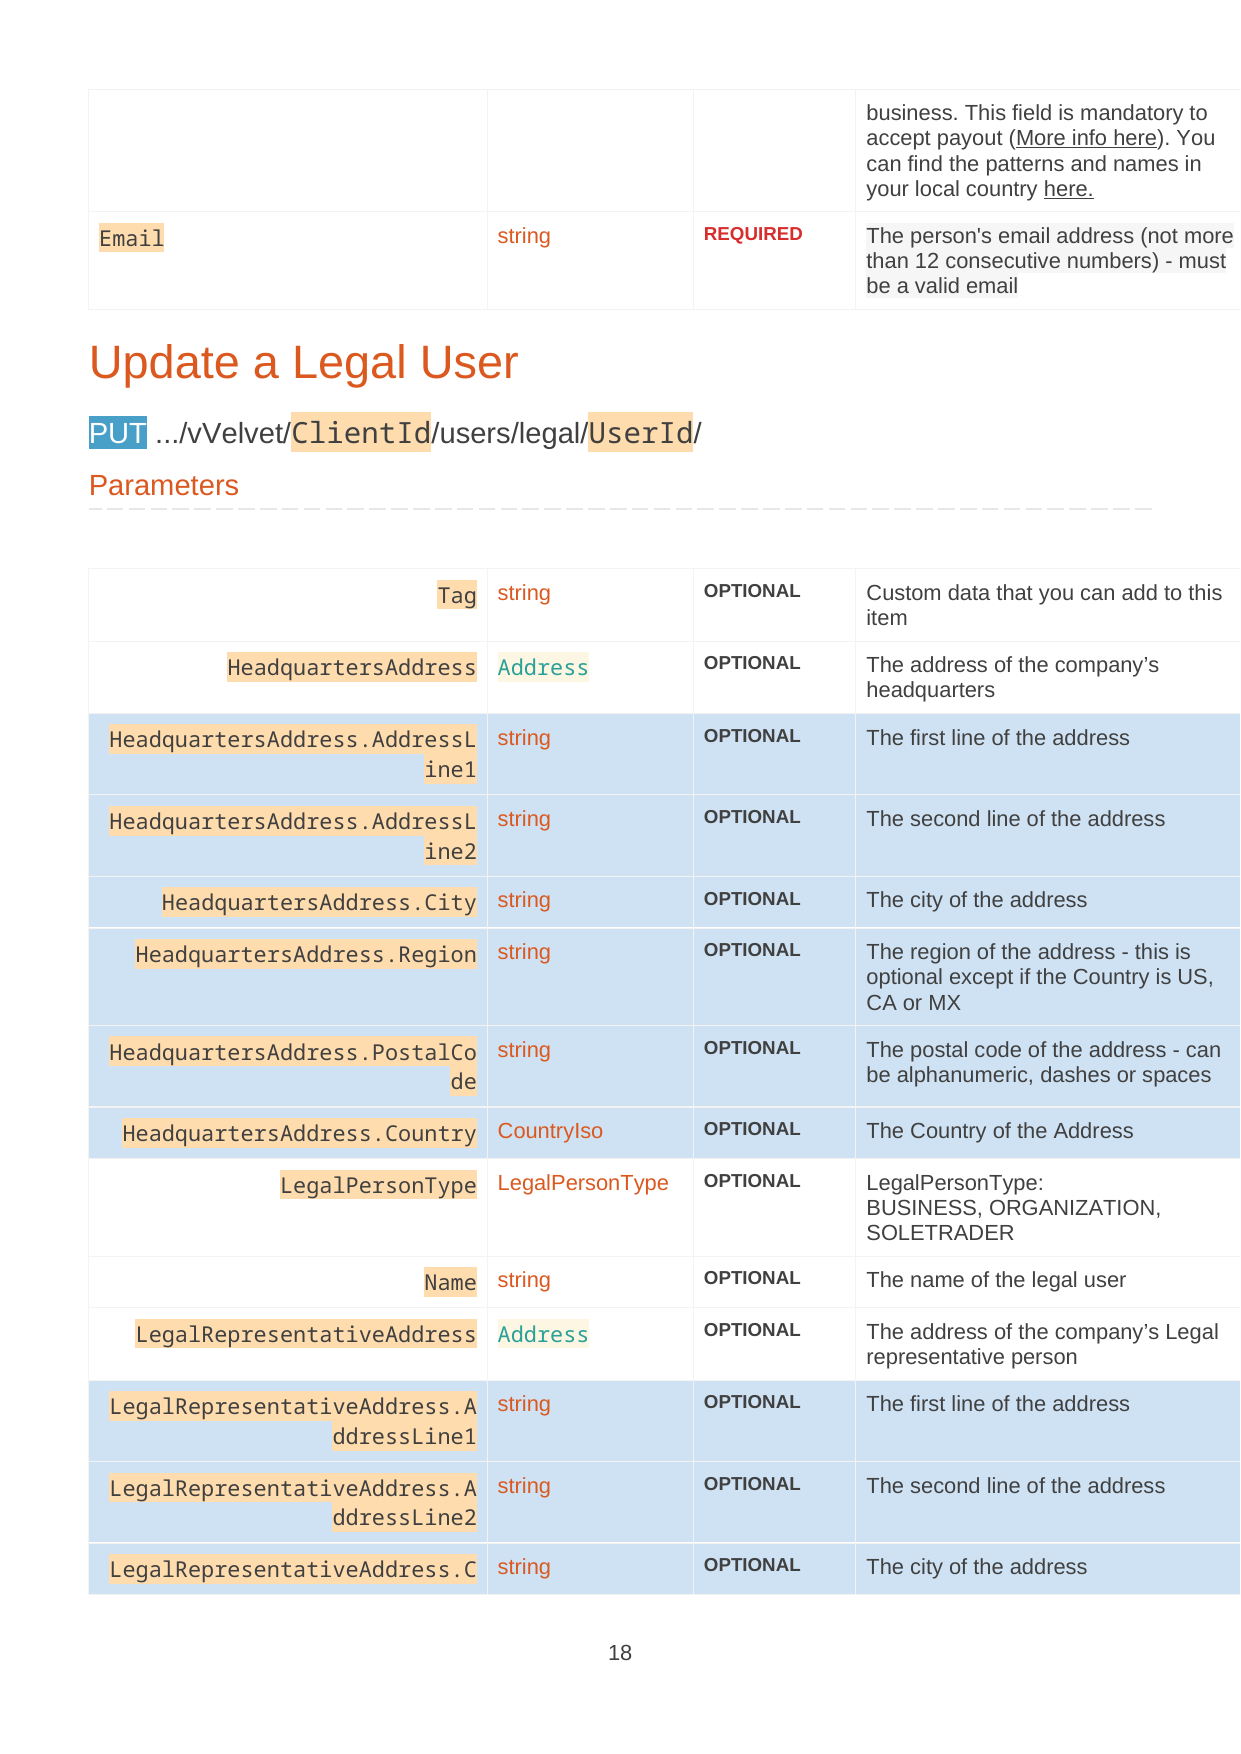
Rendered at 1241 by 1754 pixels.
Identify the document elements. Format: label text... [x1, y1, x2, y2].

table_cell HeadquartersAddress.Country [89, 1108, 487, 1158]
table_cell The city of the address [856, 877, 1240, 927]
table_cell Address [488, 642, 693, 713]
table_cell HeadquartersAddress.PostalCode [89, 1026, 487, 1106]
table_cell LegalPersonType [89, 1159, 487, 1256]
table_cell OPTIONAL [694, 1308, 855, 1379]
table_cell string [488, 1462, 693, 1542]
table_cell string [488, 212, 693, 309]
table_cell [694, 90, 855, 211]
table_cell LegalRepresentativeAddress.AddressLine2 [89, 1462, 487, 1542]
table_cell HeadquartersAddress.Region [89, 929, 487, 1025]
table_cell CountryIso [488, 1108, 693, 1158]
table_cell OPTIONAL [694, 714, 855, 794]
table_header OPTIONAL [694, 569, 855, 641]
table_cell OPTIONAL [694, 1381, 855, 1461]
table_cell OPTIONAL [694, 1544, 855, 1594]
table_cell OPTIONAL [694, 642, 855, 713]
table_cell string [488, 714, 693, 794]
table_header string [488, 569, 693, 641]
table_cell The city of the address [856, 1544, 1240, 1594]
table_cell OPTIONAL [694, 795, 855, 876]
table_cell HeadquartersAddress.AddressLine2 [89, 795, 487, 876]
table_cell The address of the company’s headquarters [856, 642, 1240, 713]
table_cell OPTIONAL [694, 1257, 855, 1307]
table_cell The postal code of the address - can be alphanumeric, dashes or spaces [856, 1026, 1240, 1106]
table_cell OPTIONAL [694, 877, 855, 927]
table_cell string [488, 1026, 693, 1106]
table_cell REQUIRED [694, 212, 855, 309]
table_cell string [488, 877, 693, 927]
table_cell HeadquartersAddress.AddressLine1 [89, 714, 487, 794]
table_cell Address [488, 1308, 693, 1379]
table_cell string [488, 1544, 693, 1594]
table_cell Email [89, 212, 487, 309]
subtitle Parameters [88, 468, 1152, 509]
table_cell business. This field is mandatory to accept payout (More info here). You can find the patterns and names in your local country here. [856, 90, 1240, 211]
table_header Custom data that you can add to this item [856, 569, 1240, 641]
table_cell The first line of the address [856, 1381, 1240, 1461]
subtitle PUT .../vVelvet/ClientId/users/legal/UserId/ [88, 412, 1152, 452]
table_cell OPTIONAL [694, 1159, 855, 1256]
table_cell The address of the company’s Legal representative person [856, 1308, 1240, 1379]
table_cell HeadquartersAddress.City [89, 877, 487, 927]
table_cell LegalPersonType: BUSINESS, ORGANIZATION, SOLETRADER [856, 1159, 1240, 1256]
table_cell OPTIONAL [694, 929, 855, 1025]
table_cell string [488, 1381, 693, 1461]
table_cell [488, 90, 693, 211]
table_cell OPTIONAL [694, 1108, 855, 1158]
subtitle Update a Legal User [88, 335, 1152, 389]
table_cell The region of the address - this is optional except if the Country is US, CA or MX [856, 929, 1240, 1025]
table_cell [89, 90, 487, 211]
table_cell string [488, 929, 693, 1025]
table_cell The second line of the address [856, 795, 1240, 876]
table_cell OPTIONAL [694, 1462, 855, 1542]
table_cell string [488, 1257, 693, 1307]
table_cell The first line of the address [856, 714, 1240, 794]
table_cell The second line of the address [856, 1462, 1240, 1542]
table_cell LegalRepresentativeAddress.C [89, 1544, 487, 1594]
table_cell string [488, 795, 693, 876]
table_header Tag [89, 569, 487, 641]
table_cell The name of the legal user [856, 1257, 1240, 1307]
table_cell LegalRepresentativeAddress.AddressLine1 [89, 1381, 487, 1461]
table_cell Name [89, 1257, 487, 1307]
table_cell The person's email address (not more than 12 consecutive numbers) - must be a valid email [856, 212, 1240, 309]
table_cell HeadquartersAddress [89, 642, 487, 713]
table_cell LegalRepresentativeAddress [89, 1308, 487, 1379]
table_cell The Country of the Address [856, 1108, 1240, 1158]
table_cell LegalPersonType [488, 1159, 693, 1256]
table_cell OPTIONAL [694, 1026, 855, 1106]
